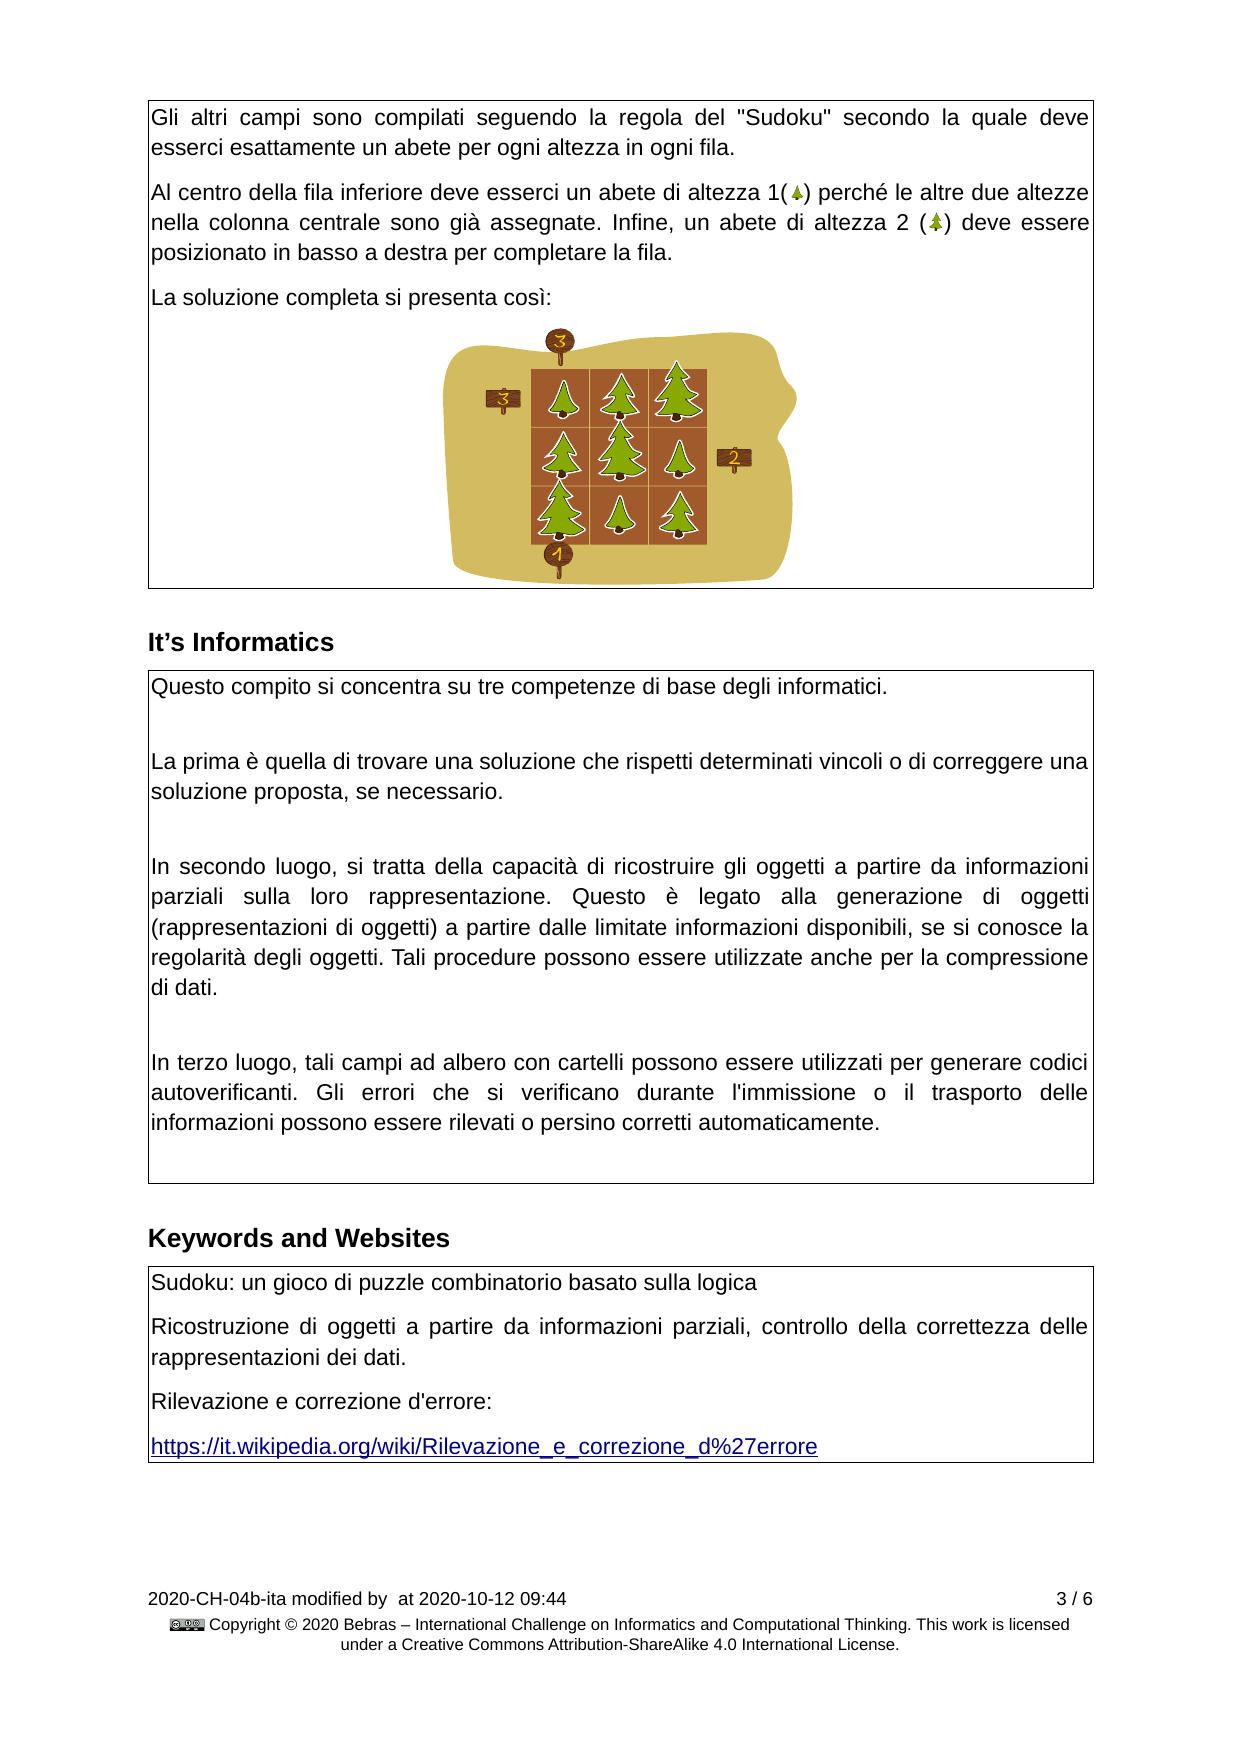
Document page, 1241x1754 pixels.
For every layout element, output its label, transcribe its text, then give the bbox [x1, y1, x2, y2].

text In terzo luogo, tali campi ad albero con cartelli possono essere utilizzati per generare codici autoverificanti. Gli errori che si verificano durante l'immissione o il trasporto delle informazioni possono essere rilevati o persino corretti automaticamente. [149, 1016, 1093, 1136]
text La prima è quella di trovare una soluzione che rispetti determinati vincoli o di correggere una soluzione proposta, se necessario. [149, 714, 1093, 804]
text Rilevazione e correzione d'errore: [149, 1385, 1093, 1415]
text https://it.wikipedia.org/wiki/Rilevazione_e_correzione_d%27errore [149, 1430, 1093, 1462]
subtitle Keywords and Websites [148, 1223, 1093, 1253]
text Questo compito si concentra su tre competenze di base degli informatici. [149, 671, 1093, 699]
text Sudoku: un gioco di puzzle combinatorio basato sulla logica [149, 1267, 1093, 1295]
text Gli altri campi sono compilati seguendo la regola del "Sudoku" secondo la quale deve esserci esattamente un abete per ogni altezza in ogni fila. [149, 101, 1093, 160]
picture [927, 212, 944, 231]
subtitle It’s Informatics [148, 627, 1093, 657]
text Ricostruzione di oggetti a partire da informazioni parziali, controllo della correttezza delle rappresentazioni dei dati. [149, 1310, 1093, 1370]
picture [789, 185, 804, 200]
text In secondo luogo, si tratta della capacità di ricostruire gli oggetti a partire da informazioni parziali sulla loro rappresentazione. Questo è legato alla generazione di oggetti (rappresentazioni di oggetti) a partire dalle limitate informazioni disponibili, se si conosce la regolarità degli oggetti. Tali procedure possono essere utilizzate anche per la compressione di dati. [149, 820, 1093, 1000]
text Al centro della fila inferiore deve esserci un abete di altezza 1() perché le altre due altezze nella colonna centrale sono già assegnate. Infine, un abete di altezza 2 () deve essere posizionato in basso a destra per completare la fila. [149, 175, 1093, 265]
text La soluzione completa si presenta così: [149, 281, 1093, 310]
